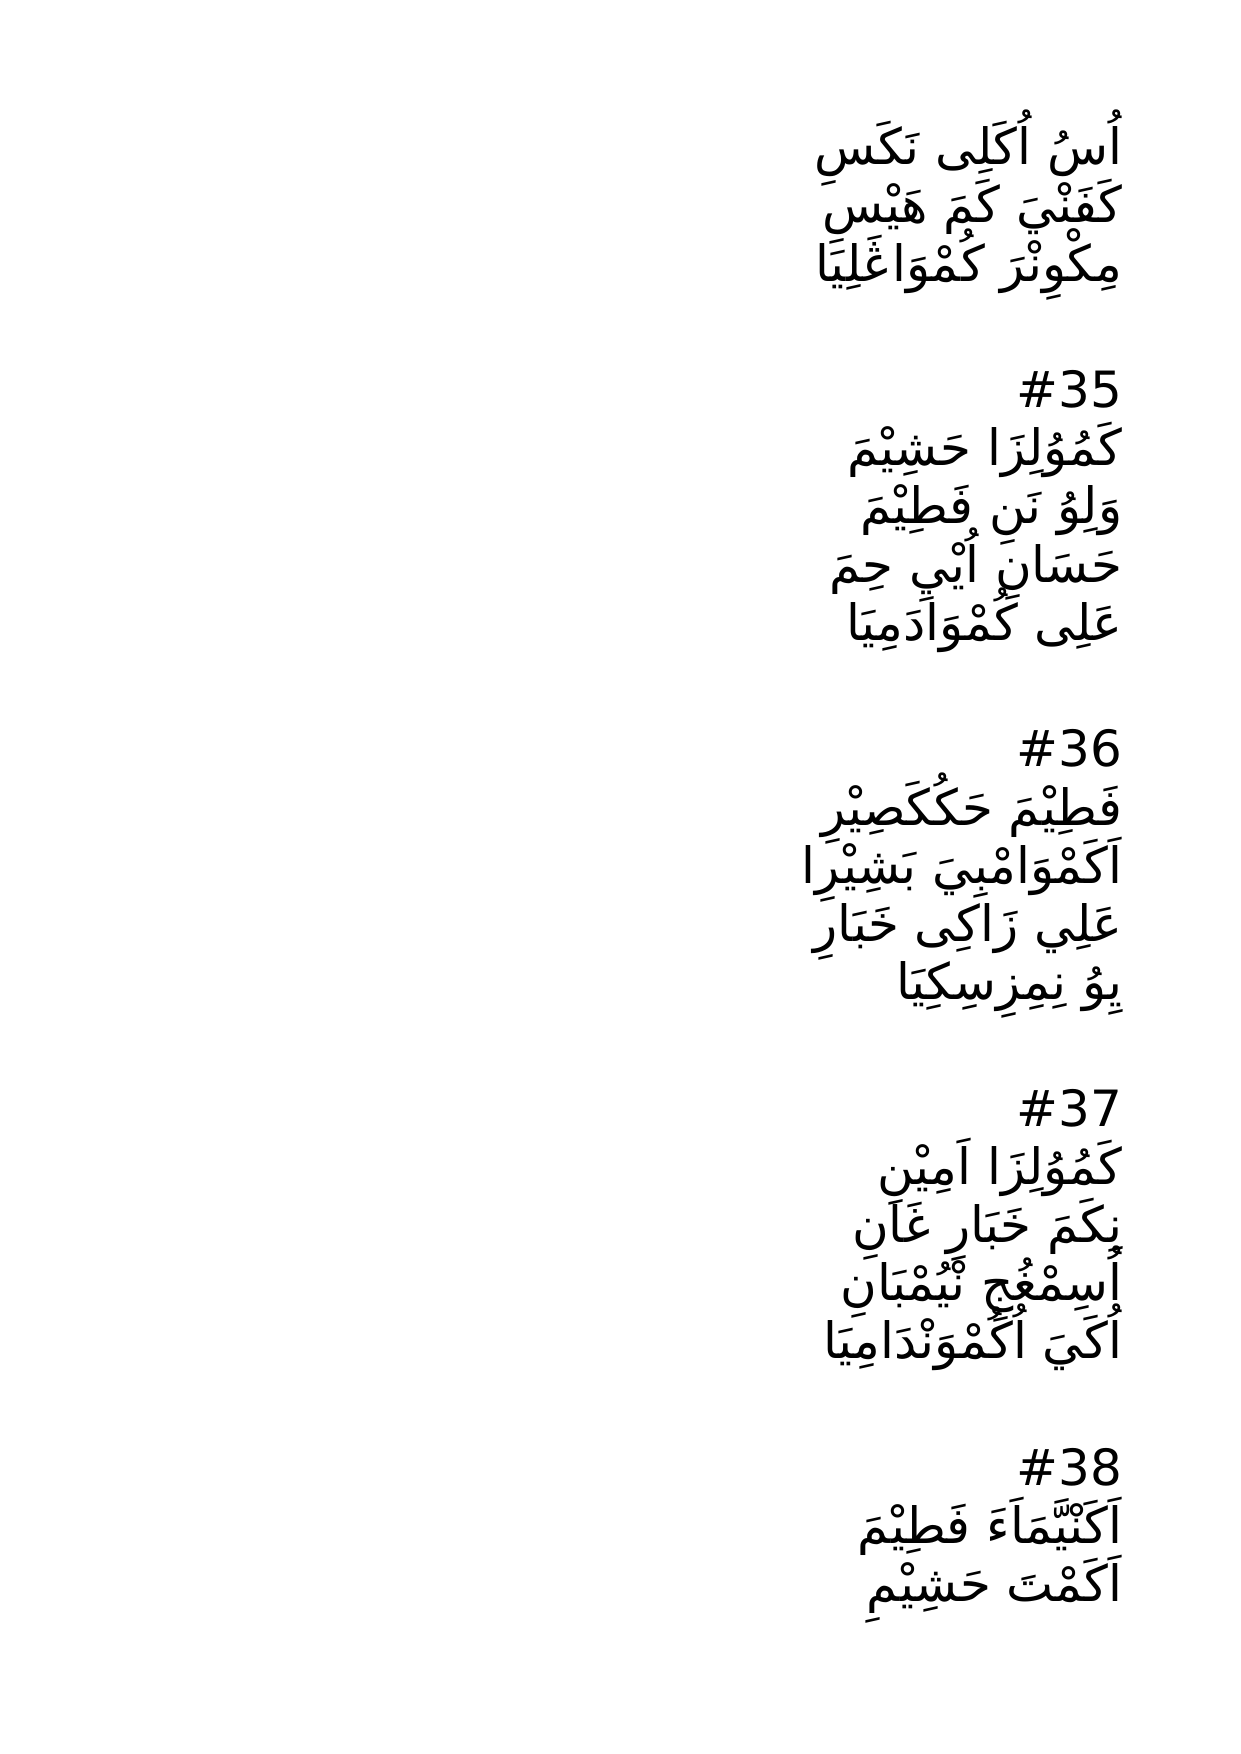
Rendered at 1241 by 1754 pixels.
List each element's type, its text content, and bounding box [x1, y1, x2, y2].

text فَطِيْمَ حَكُكَصِيْرِ [118, 778, 1122, 837]
text مِكْوِنْرَ كُمْوَاڠَلِيَا [118, 234, 1122, 293]
text كَمُوُلِزَا اَمِيْنِ [118, 1138, 1122, 1196]
text اُكَيَ اُكُمْوَنْدَامِيَا [118, 1312, 1122, 1371]
text عَلِى كُمْوَادَمِيَا [118, 594, 1122, 652]
text نِكَمَ خَبَارِ غَانِ [118, 1196, 1122, 1254]
text كَمُوُلِزَا حَشِيْمَ [118, 419, 1122, 477]
text اُسُ اُكَلِى نَكَسِ [118, 118, 1122, 176]
text #38 [118, 1439, 1122, 1497]
text يِوُ نِمِزِسِكِيَا [118, 953, 1122, 1011]
text #35 [118, 361, 1122, 419]
text اَكَمْوَامْبِيَ بَشِيْرِا [118, 837, 1122, 895]
text حَسَانِ اُيْيِ حِمَ [118, 536, 1122, 594]
text #37 [118, 1079, 1122, 1138]
text كَفَنْيَ كَمَ هَيْسِ [118, 176, 1122, 234]
text وَلِوُ نَنِ فَطِيْمَ [118, 477, 1122, 536]
text اَكَنْيَّمَاَءَ فَطِيْمَ [118, 1497, 1122, 1555]
text عَلِي زَاكِى خَبَارِ [118, 895, 1122, 953]
text اُسِمْغُجِ نْيُمْبَانِ [118, 1254, 1122, 1312]
text #36 [118, 720, 1122, 778]
text اَكَمْتَ حَشِيْمِ [118, 1555, 1122, 1613]
